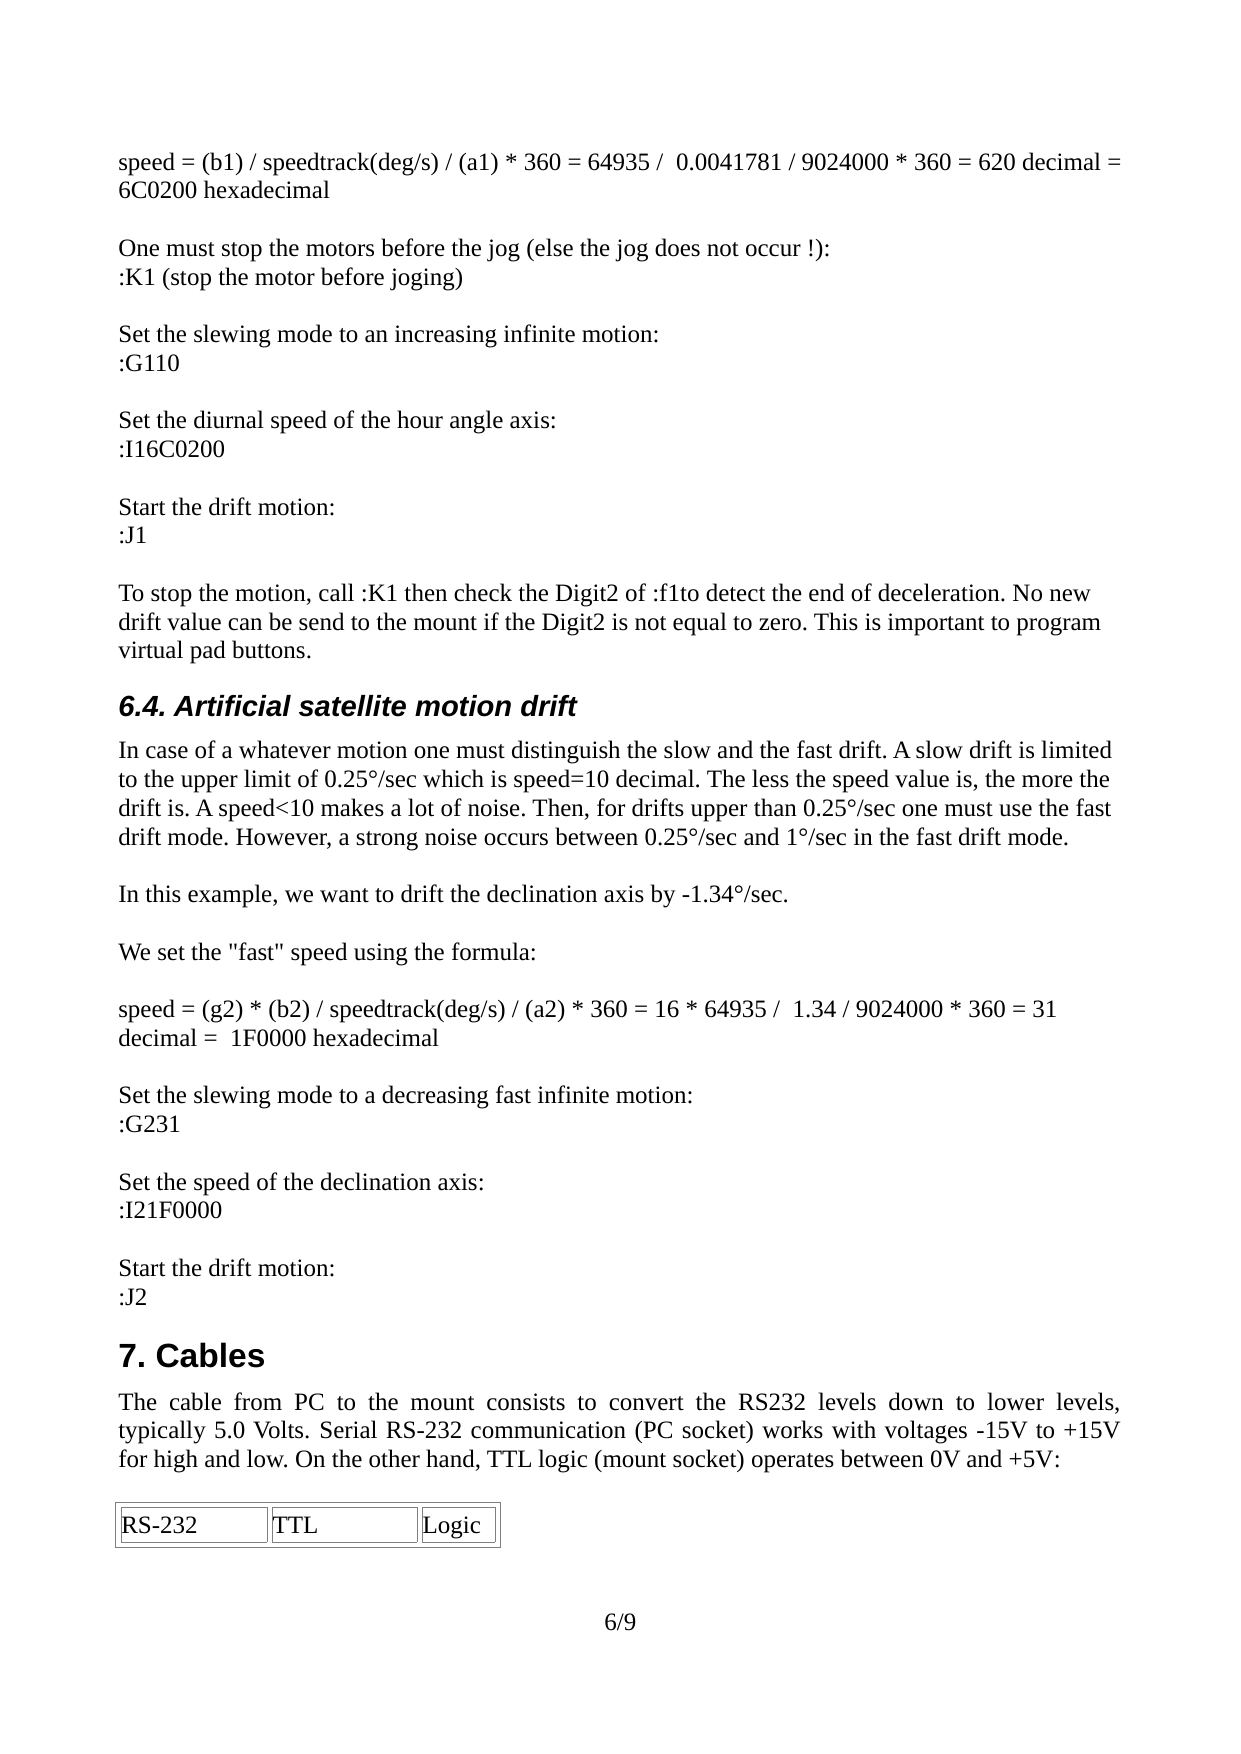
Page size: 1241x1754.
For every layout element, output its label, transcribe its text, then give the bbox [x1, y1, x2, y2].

text speed = (b1) / speedtrack(deg/s) / (a1) * 360 = 64935 / 0.0041781 / 9024000 * 360 = 620 decimal = 6C0200 hexadecimal [118, 147, 1122, 204]
text Start the drift motion: [118, 492, 1122, 521]
text In this example, we want to drift the declination axis by -1.34°/sec. [118, 879, 1122, 908]
subtitle 6.4. Artificial satellite motion drift [118, 689, 1122, 723]
text :G110 [118, 348, 1122, 377]
text :I21F0000 [118, 1195, 1122, 1224]
subtitle 7. Cables [118, 1335, 1122, 1374]
table_header RS-232 [118, 1503, 269, 1542]
text Set the slewing mode to an increasing infinite motion: [118, 319, 1122, 348]
text speed = (g2) * (b2) / speedtrack(deg/s) / (a2) * 360 = 16 * 64935 / 1.34 / 9024000 * 360 = 31 decimal = 1F0000 hexadecimal [118, 994, 1122, 1052]
text The cable from PC to the mount consists to convert the RS232 levels down to lower levels, typically 5.0 Volts. Serial RS-232 communication (PC socket) works with voltages -15V to +15V for high and low. On the other hand, TTL logic (mount socket) operates between 0V and +5V: [118, 1387, 1122, 1473]
text To stop the motion, call :K1 then check the Digit2 of :f1to detect the end of deceleration. No new drift value can be send to the mount if the Digit2 is not equal to zero. This is important to program virtual pad buttons. [118, 578, 1122, 664]
text Start the drift motion: [118, 1253, 1122, 1282]
text We set the "fast" speed using the formula: [118, 937, 1122, 965]
text :I16C0200 [118, 434, 1122, 463]
text Set the slewing mode to a decreasing fast infinite motion: [118, 1080, 1122, 1109]
text Set the speed of the declination axis: [118, 1167, 1122, 1195]
table_header Logic [420, 1503, 498, 1542]
text :K1 (stop the motor before joging) [118, 262, 1122, 291]
table_header TTL [270, 1503, 419, 1542]
text :G231 [118, 1109, 1122, 1138]
text Set the diurnal speed of the hour angle axis: [118, 406, 1122, 434]
text One must stop the motors before the jog (else the jog does not occur !): [118, 233, 1122, 262]
text In case of a whatever motion one must distinguish the slow and the fast drift. A slow drift is limited to the upper limit of 0.25°/sec which is speed=10 decimal. The less the speed value is, the more the drift is. A speed<10 makes a lot of noise. Then, for drifts upper than 0.25°/sec one must use the fast drift mode. However, a strong noise occurs between 0.25°/sec and 1°/sec in the fast drift mode. [118, 735, 1122, 850]
text :J2 [118, 1282, 1122, 1310]
text :J1 [118, 521, 1122, 549]
